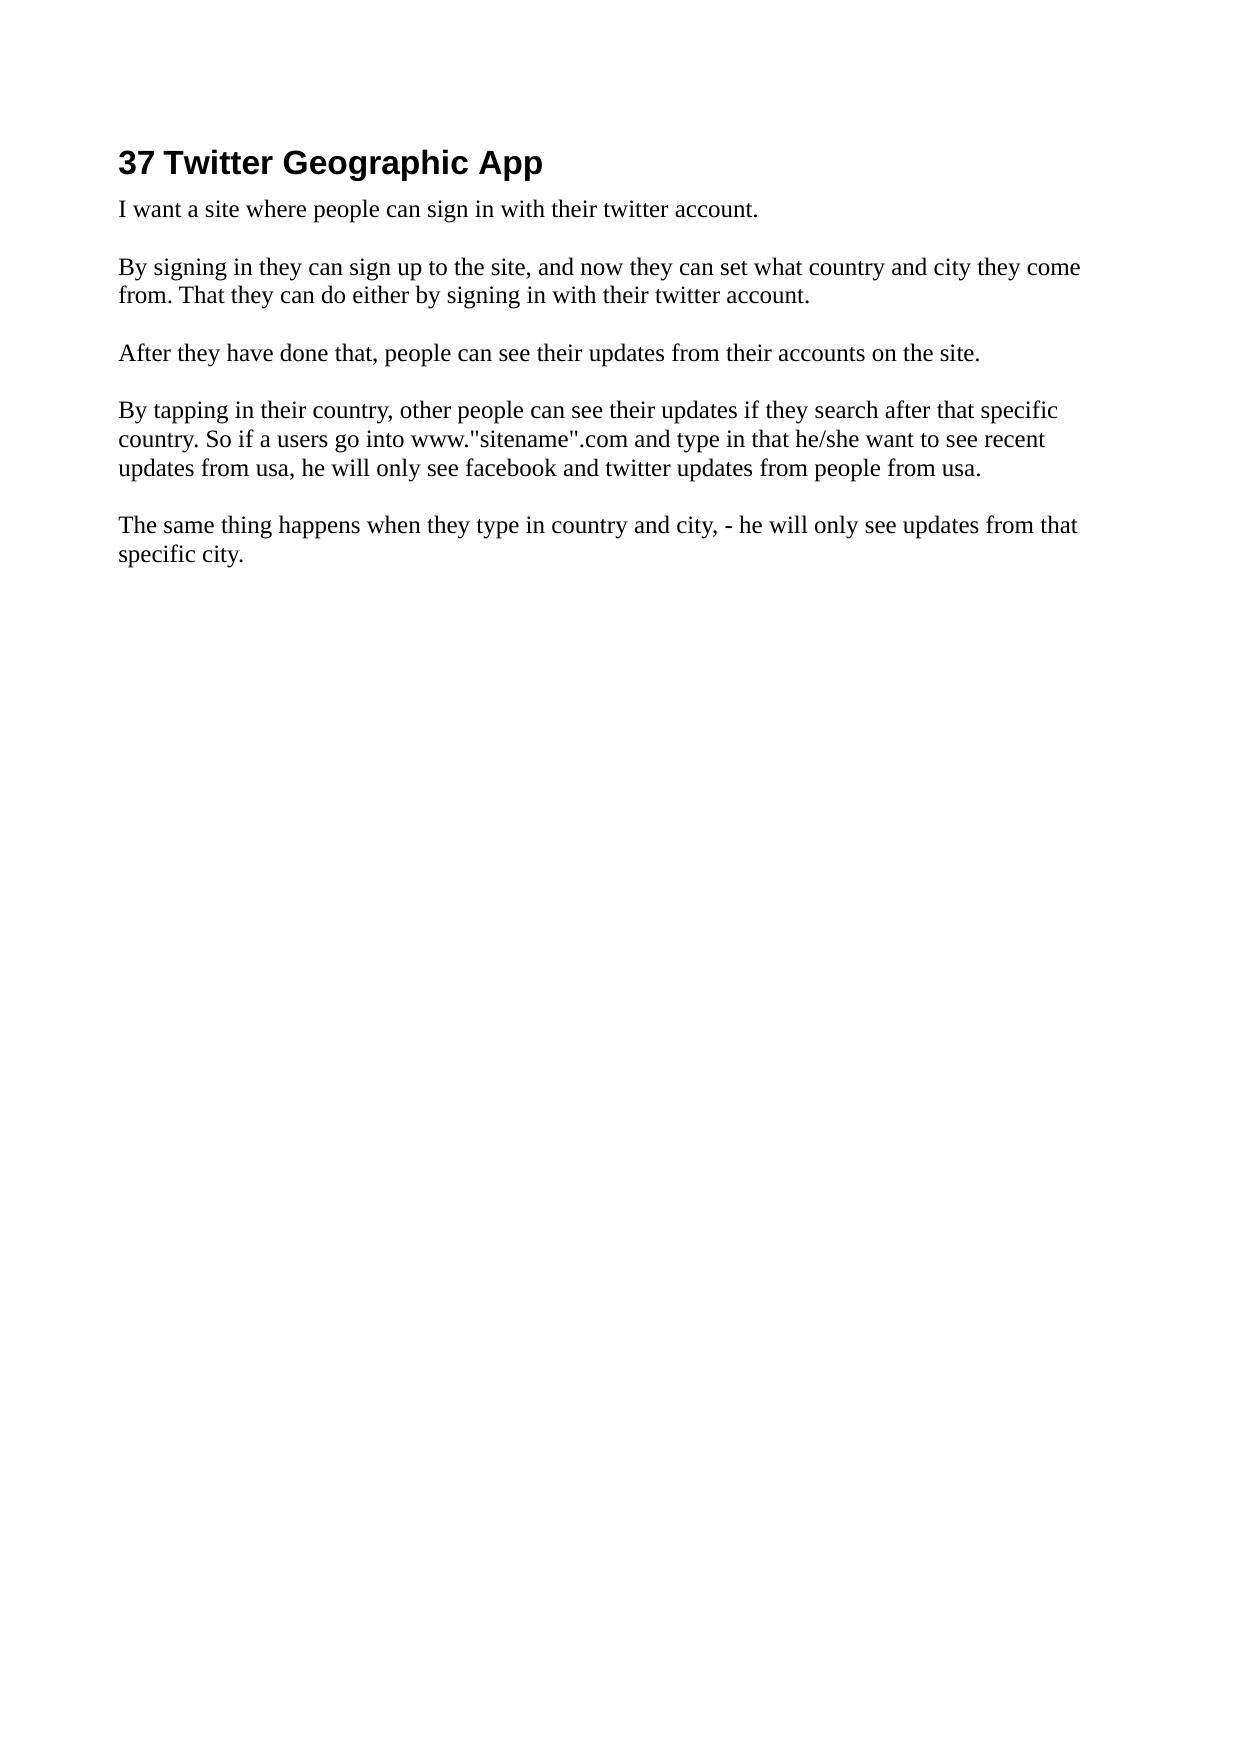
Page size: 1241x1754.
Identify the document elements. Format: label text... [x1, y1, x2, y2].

subtitle Twitter Geographic App [118, 143, 1122, 182]
text I want a site where people can sign in with their twitter account. By signing in they can sign up to the site, and now they can set what country and city they come from. That they can do either by signing in with their twitter account. After they have done that, people can see their updates from their accounts on the site. By tapping in their country, other people can see their updates if they search after that specific country. So if a users go into www."sitename".com and type in that he/she want to see recent updates from usa, he will only see facebook and twitter updates from people from usa. The same thing happens when they type in country and city, - he will only see updates from that specific city. [118, 194, 1122, 568]
